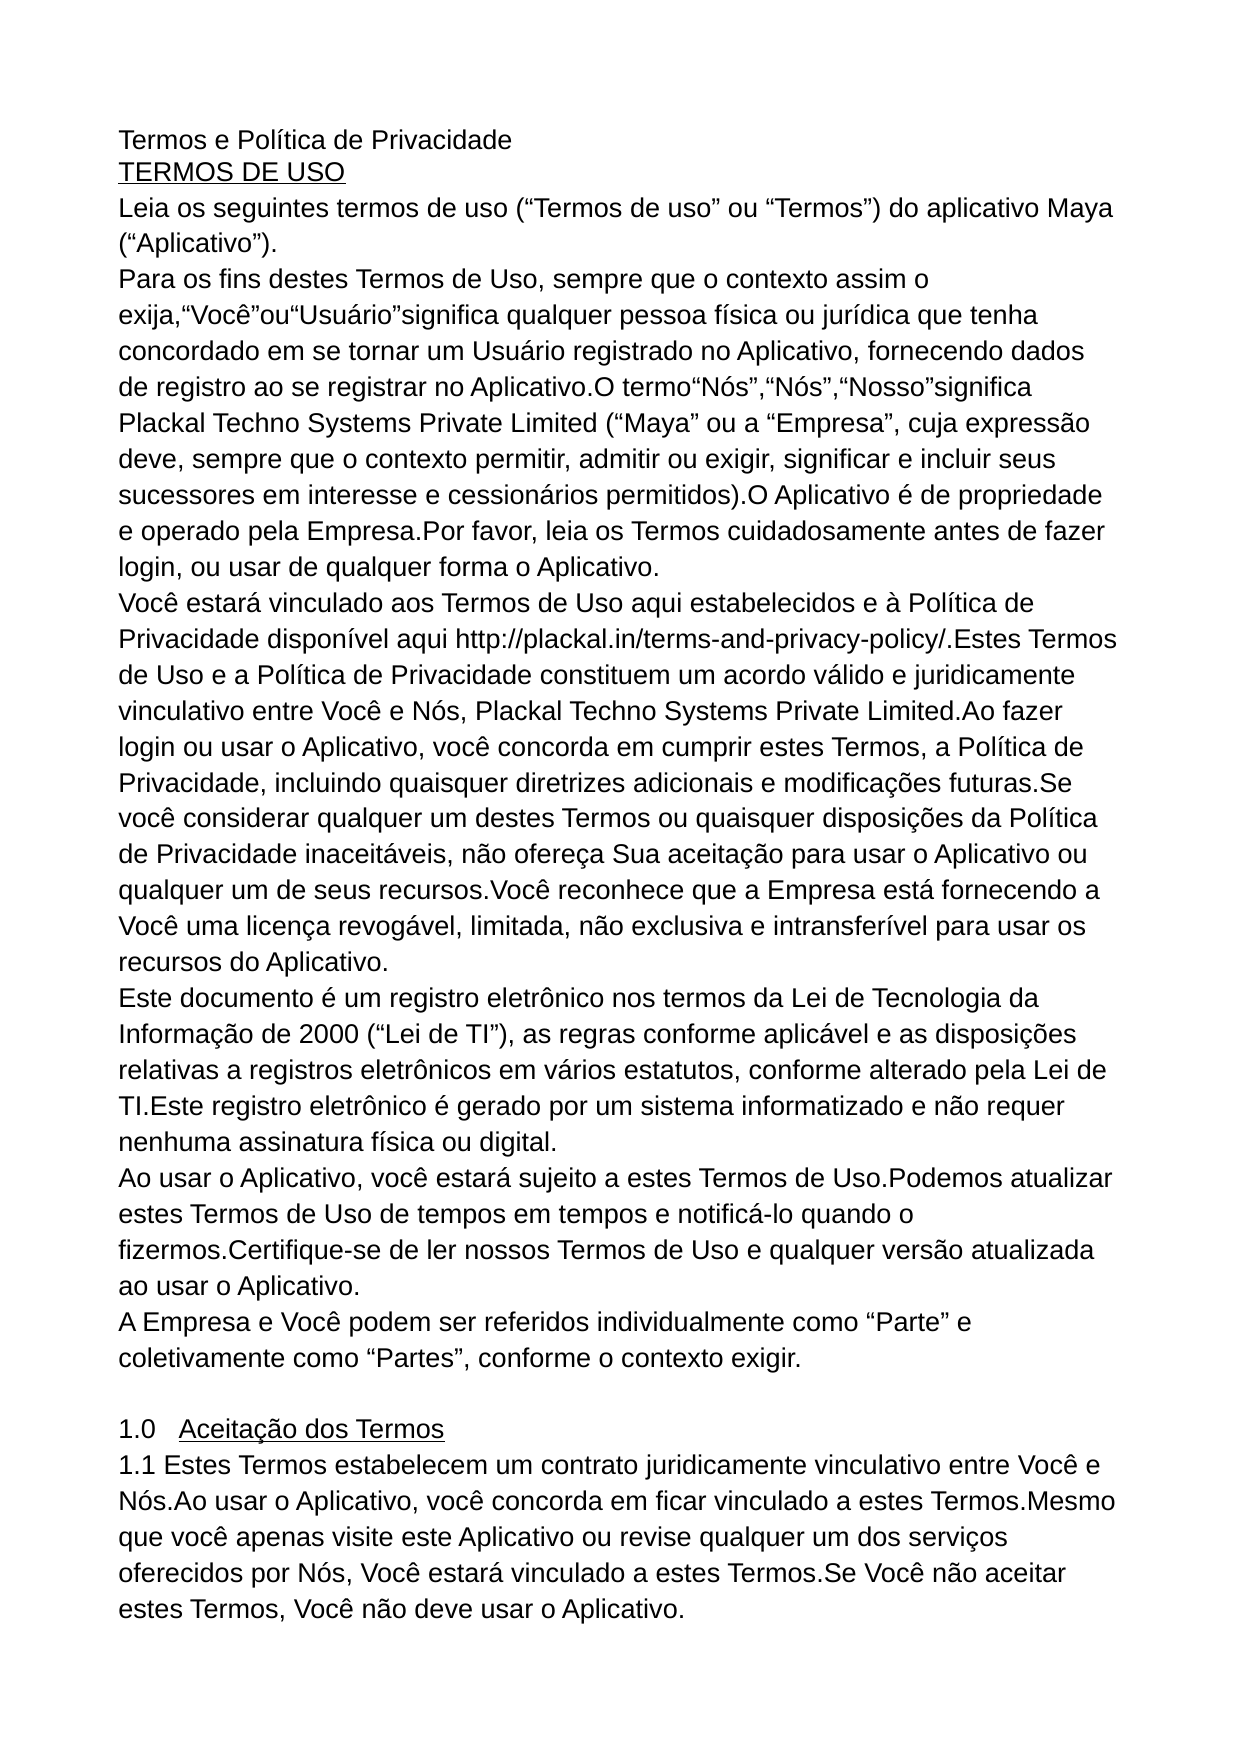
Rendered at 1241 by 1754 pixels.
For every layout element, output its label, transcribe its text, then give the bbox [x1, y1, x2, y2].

text A Empresa e Você podem ser referidos individualmente como “Parte” e coletivamente como “Partes”, conforme o contexto exigir. [118, 1306, 1122, 1373]
text Para os fins destes Termos de Uso, sempre que o contexto assim o exija,“Você”ou“Usuário”significa qualquer pessoa física ou jurídica que tenha concordado em se tornar um Usuário registrado no Aplicativo, fornecendo dados de registro ao se registrar no Aplicativo.O termo“Nós”,“Nós”,“Nosso”significa Plackal Techno Systems Private Limited (“Maya” ou a “Empresa”, cuja expressão deve, sempre que o contexto permitir, admitir ou exigir, significar e incluir seus sucessores em interesse e cessionários permitidos).O Aplicativo é de propriedade e operado pela Empresa.Por favor, leia os Termos cuidadosamente antes de fazer login, ou usar de qualquer forma o Aplicativo. [118, 263, 1122, 582]
text Você estará vinculado aos Termos de Uso aqui estabelecidos e à Política de Privacidade disponível aqui http://plackal.in/terms-and-privacy-policy/.Estes Termos de Uso e a Política de Privacidade constituem um acordo válido e juridicamente vinculativo entre Você e Nós, Plackal Techno Systems Private Limited.Ao fazer login ou usar o Aplicativo, você concorda em cumprir estes Termos, a Política de Privacidade, incluindo quaisquer diretrizes adicionais e modificações futuras.Se você considerar qualquer um destes Termos ou quaisquer disposições da Política de Privacidade inaceitáveis, não ofereça Sua aceitação para usar o Aplicativo ou qualquer um de seus recursos.Você reconhece que a Empresa está fornecendo a Você uma licença revogável, limitada, não exclusiva e intransferível para usar os recursos do Aplicativo. [118, 587, 1122, 977]
subtitle Termos e Política de Privacidade [118, 118, 1122, 156]
text TERMOS DE USO [118, 156, 1122, 187]
text Leia os seguintes termos de uso (“Termos de uso” ou “Termos”) do aplicativo Maya (“Aplicativo”). [118, 192, 1122, 259]
text Este documento é um registro eletrônico nos termos da Lei de Tecnologia da Informação de 2000 (“Lei de TI”), as regras conforme aplicável e as disposições relativas a registros eletrônicos em vários estatutos, conforme alterado pela Lei de TI.Este registro eletrônico é gerado por um sistema informatizado e não requer nenhuma assinatura física ou digital. [118, 982, 1122, 1157]
text 1.0 Aceitação dos Termos [118, 1413, 1122, 1444]
text Ao usar o Aplicativo, você estará sujeito a estes Termos de Uso.Podemos atualizar estes Termos de Uso de tempos em tempos e notificá-lo quando o fizermos.Certifique-se de ler nossos Termos de Uso e qualquer versão atualizada ao usar o Aplicativo. [118, 1162, 1122, 1301]
text 1.1 Estes Termos estabelecem um contrato juridicamente vinculativo entre Você e Nós.Ao usar o Aplicativo, você concorda em ficar vinculado a estes Termos.Mesmo que você apenas visite este Aplicativo ou revise qualquer um dos serviços oferecidos por Nós, Você estará vinculado a estes Termos.Se Você não aceitar estes Termos, Você não deve usar o Aplicativo. [118, 1449, 1122, 1624]
